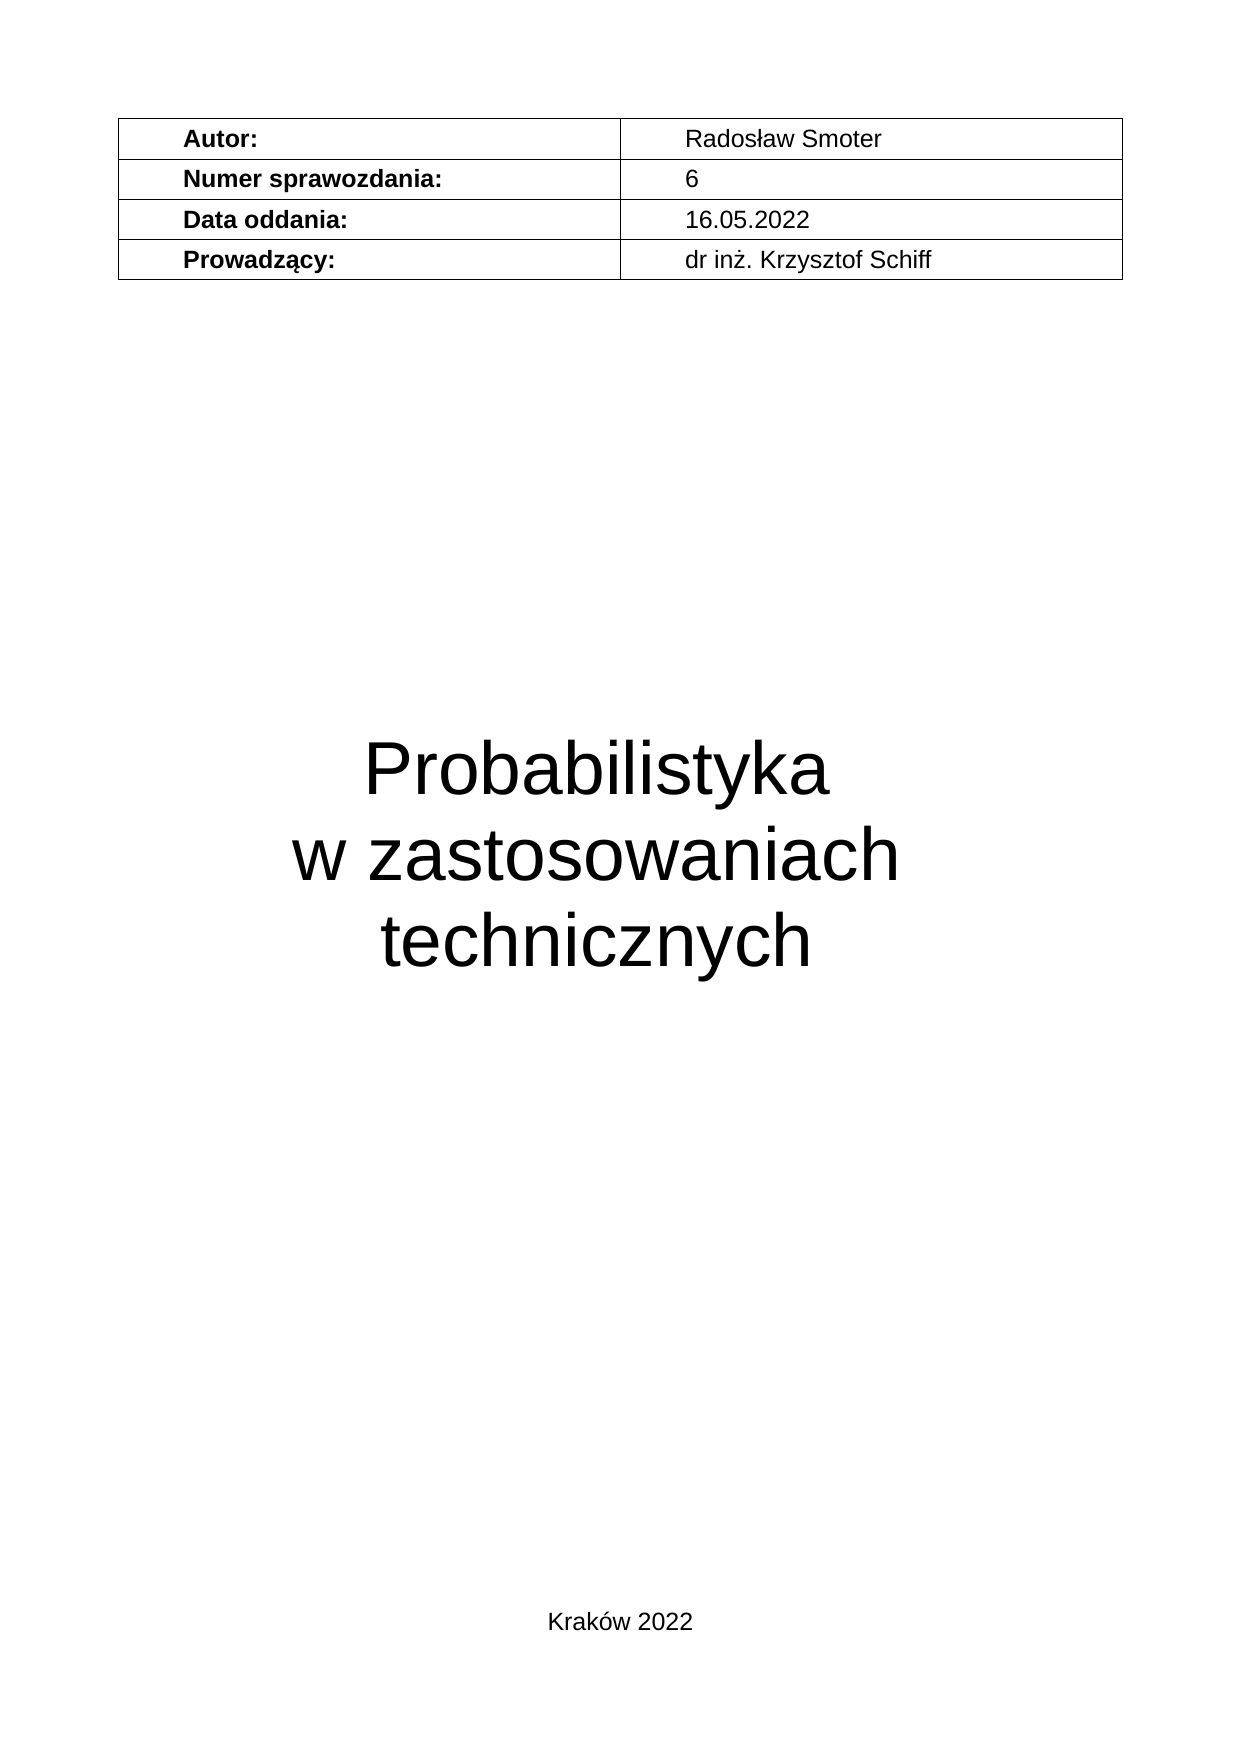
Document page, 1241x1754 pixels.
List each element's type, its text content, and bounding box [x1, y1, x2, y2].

table_cell Prowadzący: [119, 240, 620, 279]
table_cell 6 [621, 160, 1122, 199]
table_header Radosław Smoter [621, 119, 1122, 158]
table_cell Data oddania: [119, 200, 620, 239]
table_cell 16.05.2022 [621, 200, 1122, 239]
table_cell dr inż. Krzysztof Schiff [621, 240, 1122, 279]
table_header Autor: [119, 119, 620, 158]
table_cell Numer sprawozdania: [119, 160, 620, 199]
